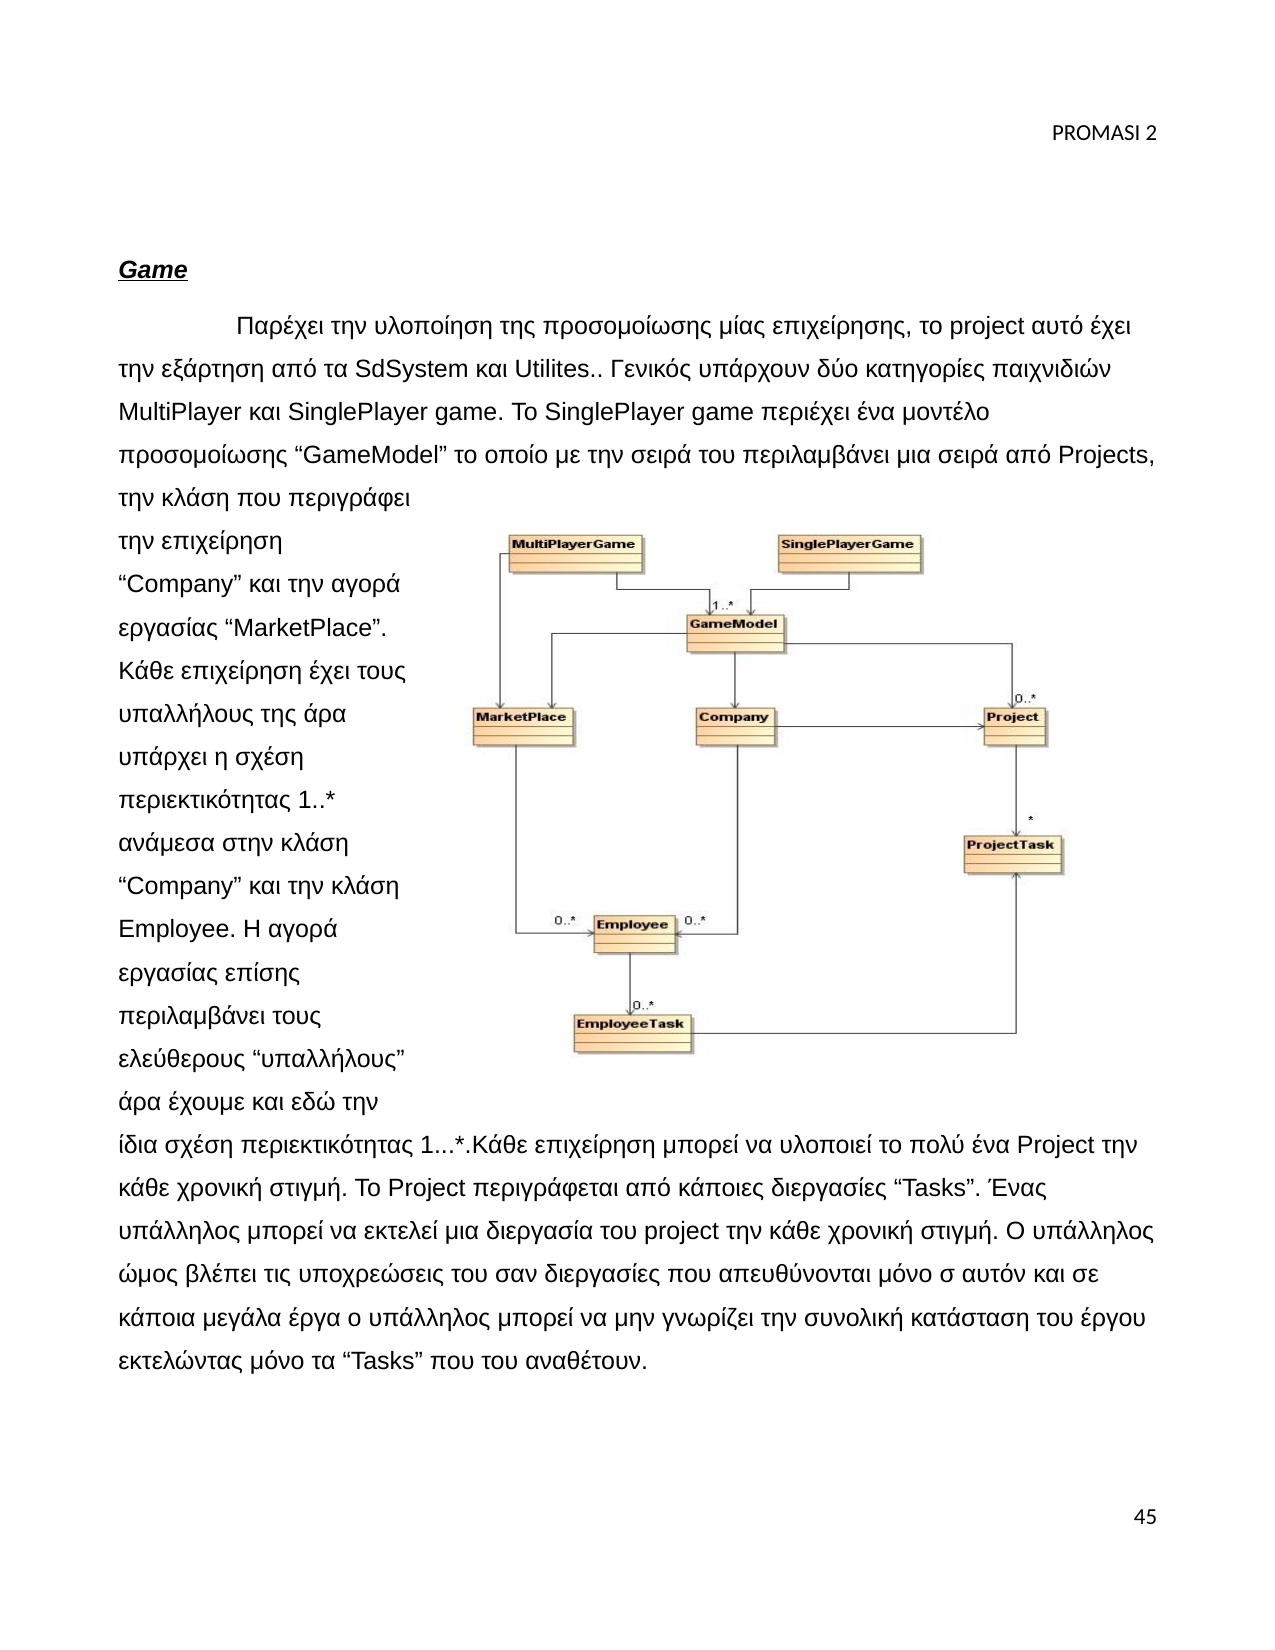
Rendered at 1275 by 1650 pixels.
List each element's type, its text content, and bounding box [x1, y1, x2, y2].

subtitle Game [118, 255, 1157, 284]
picture [412, 501, 1151, 1128]
text Παρέχει την υλοποίηση της προσομοίωσης μίας επιχείρησης, το project αυτό έχει την εξάρτηση από τα SdSystem και Utilites.. Γενικός υπάρχουν δύο κατηγορίες παιχνιδιών MultiPlayer και SinglePlayer game. Το SinglePlayer game περιέχει ένα μοντέλο προσομοίωσης “GameModel” το οποίο με την σειρά του περιλαμβάνει μια σειρά από Projects, την κλάση που περιγράφει την επιχείρηση “Company” και την αγορά εργασίας “MarketPlace”. Κάθε επιχείρηση έχει τους υπαλλήλους της άρα υπάρχει η σχέση περιεκτικότητας 1..* ανάμεσα στην κλάση “Company” και την κλάση Employee. Η αγορά εργασίας επίσης περιλαμβάνει τους ελεύθερους “υπαλλήλους” άρα έχουμε και εδώ την ίδια σχέση περιεκτικότητας 1...*.Κάθε επιχείρηση μπορεί να υλοποιεί το πολύ ένα Project την κάθε χρονική στιγμή. Το Project περιγράφεται από κάποιες διεργασίες “Tasks”. Ένας υπάλληλος μπορεί να εκτελεί μια διεργασία του project την κάθε χρονική στιγμή. Ο υπάλληλος ώμος βλέπει τις υποχρεώσεις του σαν διεργασίες που απευθύνονται μόνο σ αυτόν και σε κάποια μεγάλα έργα ο υπάλληλος μπορεί να μην γνωρίζει την συνολική κατάσταση του έργου εκτελώντας μόνο τα “Tasks” που του αναθέτουν. [118, 311, 1157, 1374]
